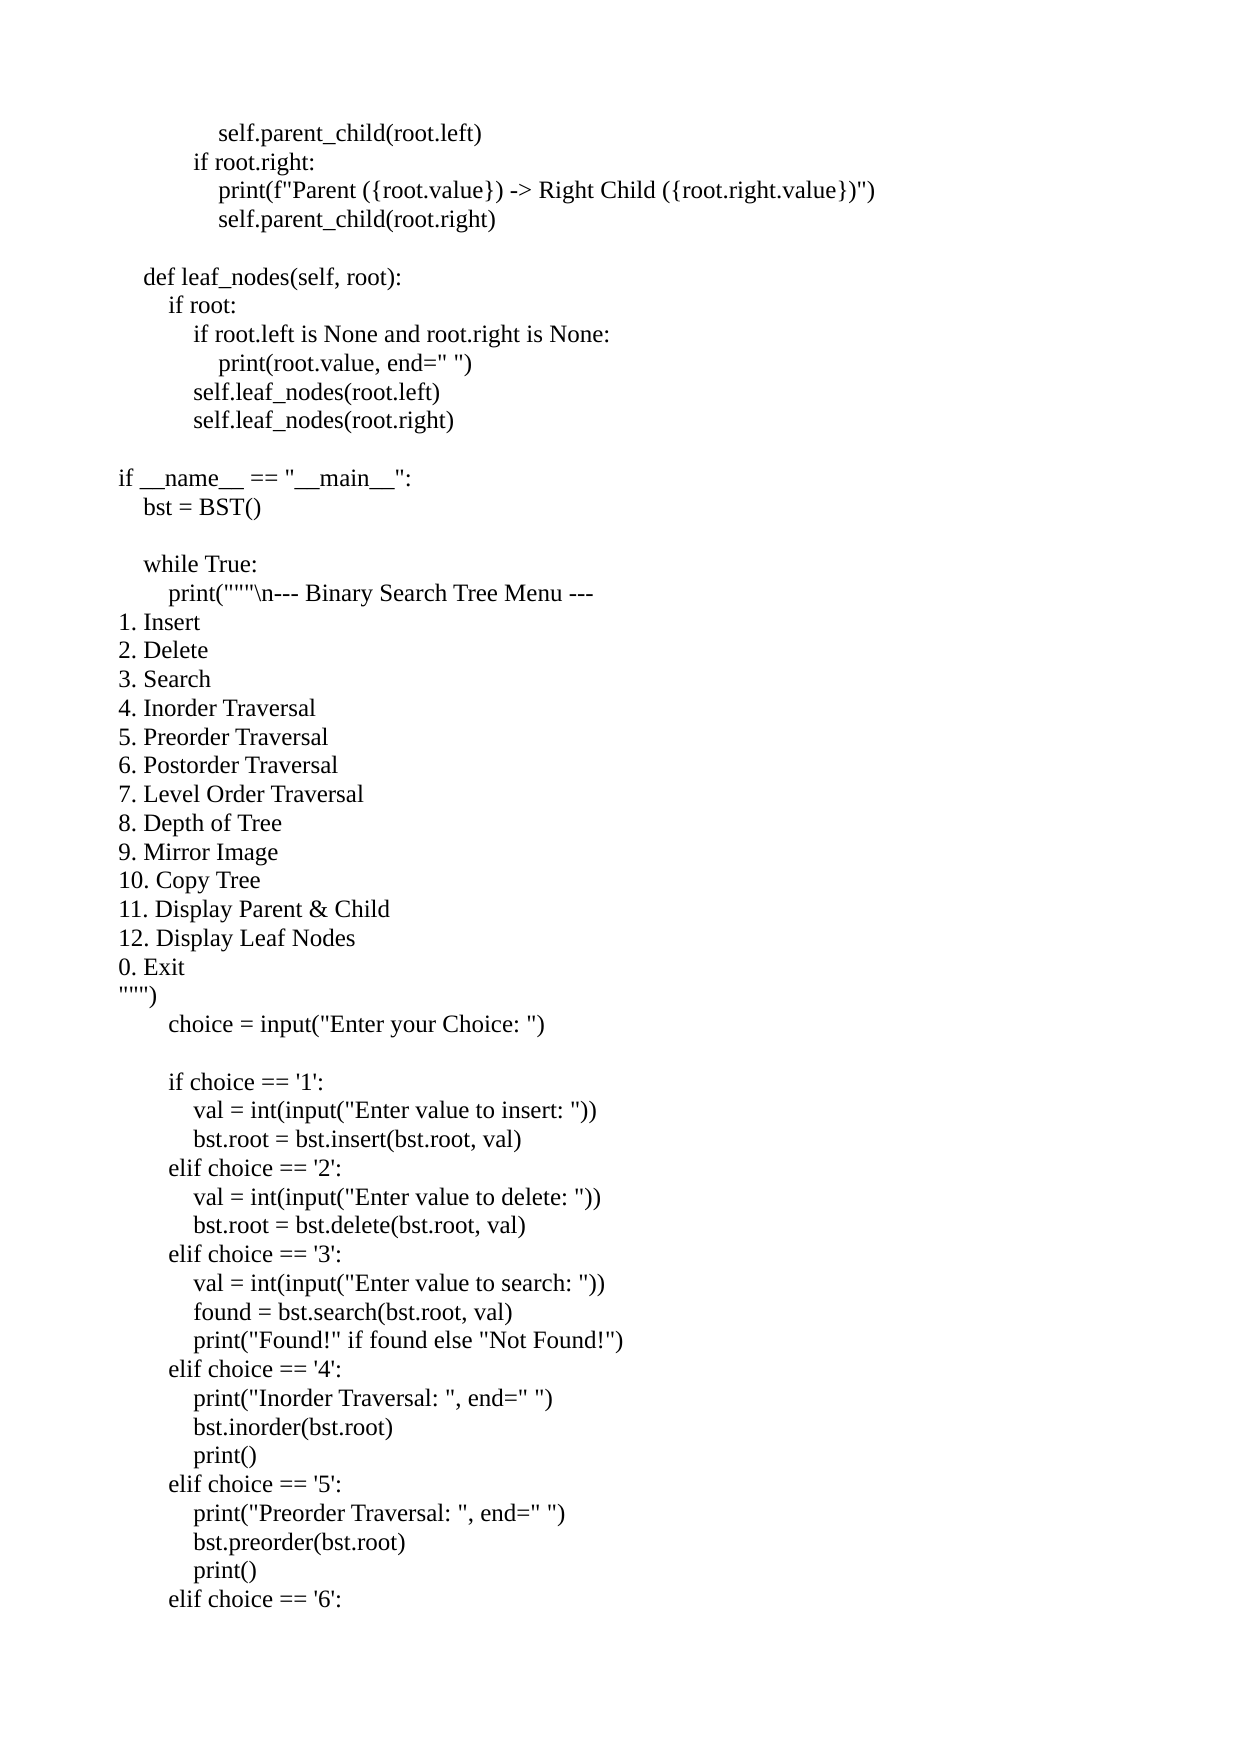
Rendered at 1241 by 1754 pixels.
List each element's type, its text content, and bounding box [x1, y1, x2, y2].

text self.leaf_nodes(root.right) [118, 406, 1122, 434]
text 0. Exit [118, 952, 1122, 981]
text print("Preorder Traversal: ", end=" ") [118, 1498, 1122, 1527]
text if __name__ == "__main__": [118, 463, 1122, 492]
text val = int(input("Enter value to search: ")) [118, 1268, 1122, 1297]
text 3. Search [118, 664, 1122, 693]
text self.parent_child(root.left) [118, 118, 1122, 147]
text choice = input("Enter your Choice: ") [118, 1009, 1122, 1038]
text print(root.value, end=" ") [118, 348, 1122, 377]
text while True: [118, 549, 1122, 578]
text 11. Display Parent & Child [118, 894, 1122, 923]
text elif choice == '3': [118, 1239, 1122, 1268]
text 4. Inorder Traversal [118, 693, 1122, 722]
text bst.inorder(bst.root) [118, 1412, 1122, 1441]
text bst = BST() [118, 492, 1122, 521]
text self.leaf_nodes(root.left) [118, 377, 1122, 406]
text bst.preorder(bst.root) [118, 1527, 1122, 1556]
text elif choice == '5': [118, 1469, 1122, 1498]
text 7. Level Order Traversal [118, 779, 1122, 808]
text val = int(input("Enter value to delete: ")) [118, 1182, 1122, 1211]
text if root.left is None and root.right is None: [118, 319, 1122, 348]
text 12. Display Leaf Nodes [118, 923, 1122, 952]
text print("Inorder Traversal: ", end=" ") [118, 1383, 1122, 1412]
text elif choice == '4': [118, 1354, 1122, 1383]
text print(f"Parent ({root.value}) -> Right Child ({root.right.value})") [118, 176, 1122, 204]
text if root: [118, 291, 1122, 319]
text 5. Preorder Traversal [118, 722, 1122, 751]
text """) [118, 981, 1122, 1009]
text if root.right: [118, 147, 1122, 176]
text self.parent_child(root.right) [118, 204, 1122, 233]
text 2. Delete [118, 636, 1122, 664]
text bst.root = bst.insert(bst.root, val) [118, 1124, 1122, 1153]
text val = int(input("Enter value to insert: ")) [118, 1096, 1122, 1124]
text 10. Copy Tree [118, 866, 1122, 894]
text print("Found!" if found else "Not Found!") [118, 1326, 1122, 1354]
text elif choice == '2': [118, 1153, 1122, 1182]
text found = bst.search(bst.root, val) [118, 1297, 1122, 1326]
text 9. Mirror Image [118, 837, 1122, 866]
text 1. Insert [118, 607, 1122, 636]
text bst.root = bst.delete(bst.root, val) [118, 1211, 1122, 1239]
text print("""\n--- Binary Search Tree Menu --- [118, 578, 1122, 607]
text elif choice == '6': [118, 1584, 1122, 1613]
text print() [118, 1441, 1122, 1469]
text 6. Postorder Traversal [118, 751, 1122, 779]
text print() [118, 1556, 1122, 1584]
text def leaf_nodes(self, root): [118, 262, 1122, 291]
text 8. Depth of Tree [118, 808, 1122, 837]
text if choice == '1': [118, 1067, 1122, 1096]
